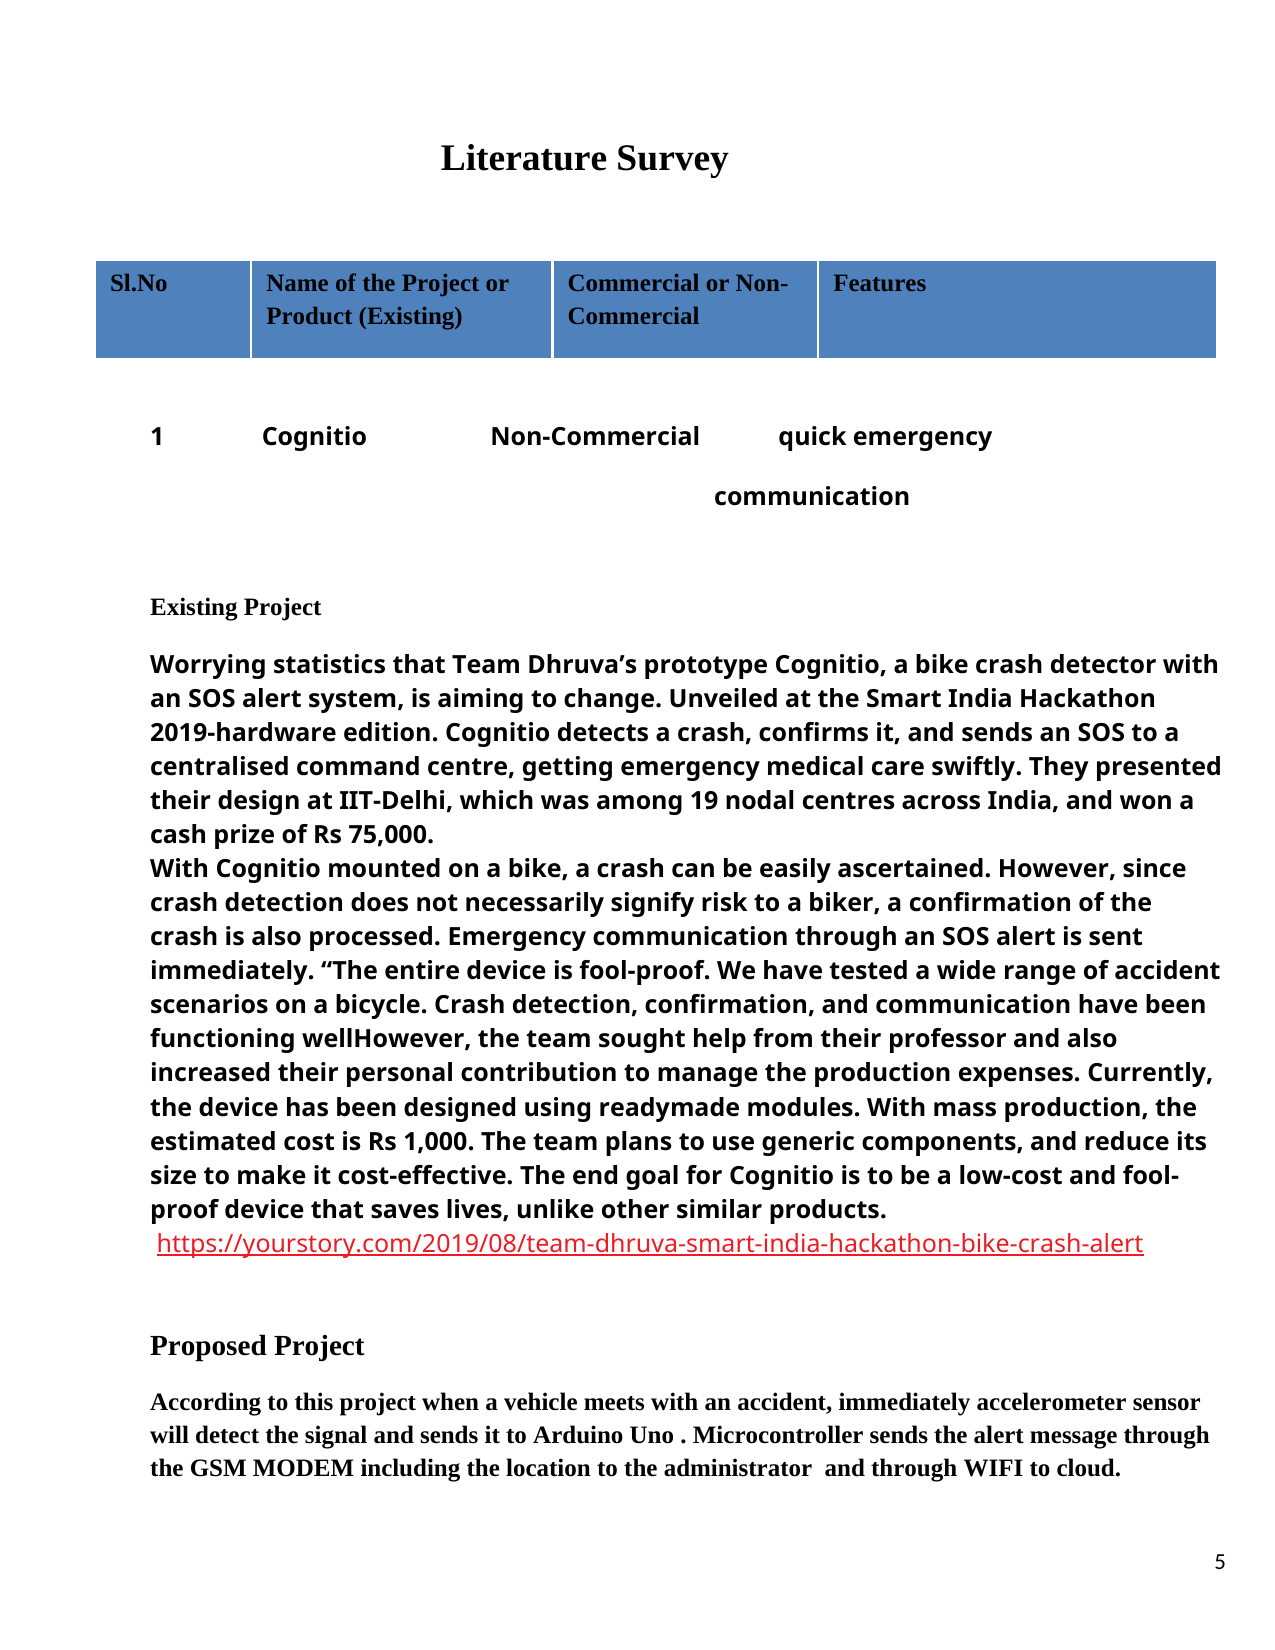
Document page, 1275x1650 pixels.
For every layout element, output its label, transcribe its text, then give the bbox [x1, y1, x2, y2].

table_header Commercial or Non-Commercial [554, 261, 817, 358]
text Proposed Project [150, 1328, 1226, 1361]
text Literature Survey [150, 135, 1226, 178]
table_header Name of the Project or Product (Existing) [252, 261, 551, 358]
text Worrying statistics that Team Dhruva’s prototype Cognitio, a bike crash detector with an SOS alert system, is aiming to change. Unveiled at the Smart India Hackathon 2019-hardware edition. Cognitio detects a crash, confirms it, and sends an SOS to a centralised command centre, getting emergency medical care swiftly. They presented their design at IIT-Delhi, which was among 19 nodal centres across India, and won a cash prize of Rs 75,000. [150, 646, 1226, 851]
text 1 Cognitio Non-Commercial quick emergency [150, 419, 1226, 453]
table_header Features [819, 261, 1216, 358]
text https://yourstory.com/2019/08/team-dhruva-smart-india-hackathon-bike-crash-alert [150, 1225, 1226, 1259]
text According to this project when a vehicle meets with an accident, immediately accelerometer sensor will detect the signal and sends it to Arduino Uno . Microcontroller sends the alert message through the GSM MODEM including the location to the administrator and through WIFI to cloud. [150, 1387, 1226, 1482]
text With Cognitio mounted on a bike, a crash can be easily ascertained. However, since crash detection does not necessarily signify risk to a biker, a confirmation of the crash is also processed. Emergency communication through an SOS alert is sent immediately. “The entire device is fool-proof. We have tested a wide range of accident scenarios on a bicycle. Crash detection, confirmation, and communication have been functioning wellHowever, the team sought help from their professor and also increased their personal contribution to manage the production expenses. Currently, the device has been designed using readymade modules. With mass production, the estimated cost is Rs 1,000. The team plans to use generic components, and reduce its size to make it cost-effective. The end goal for Cognitio is to be a low-cost and fool-proof device that saves lives, unlike other similar products. [150, 851, 1226, 1225]
table_header Sl.No [96, 261, 250, 358]
text communication [150, 479, 1226, 513]
text Existing Project [150, 592, 1226, 621]
